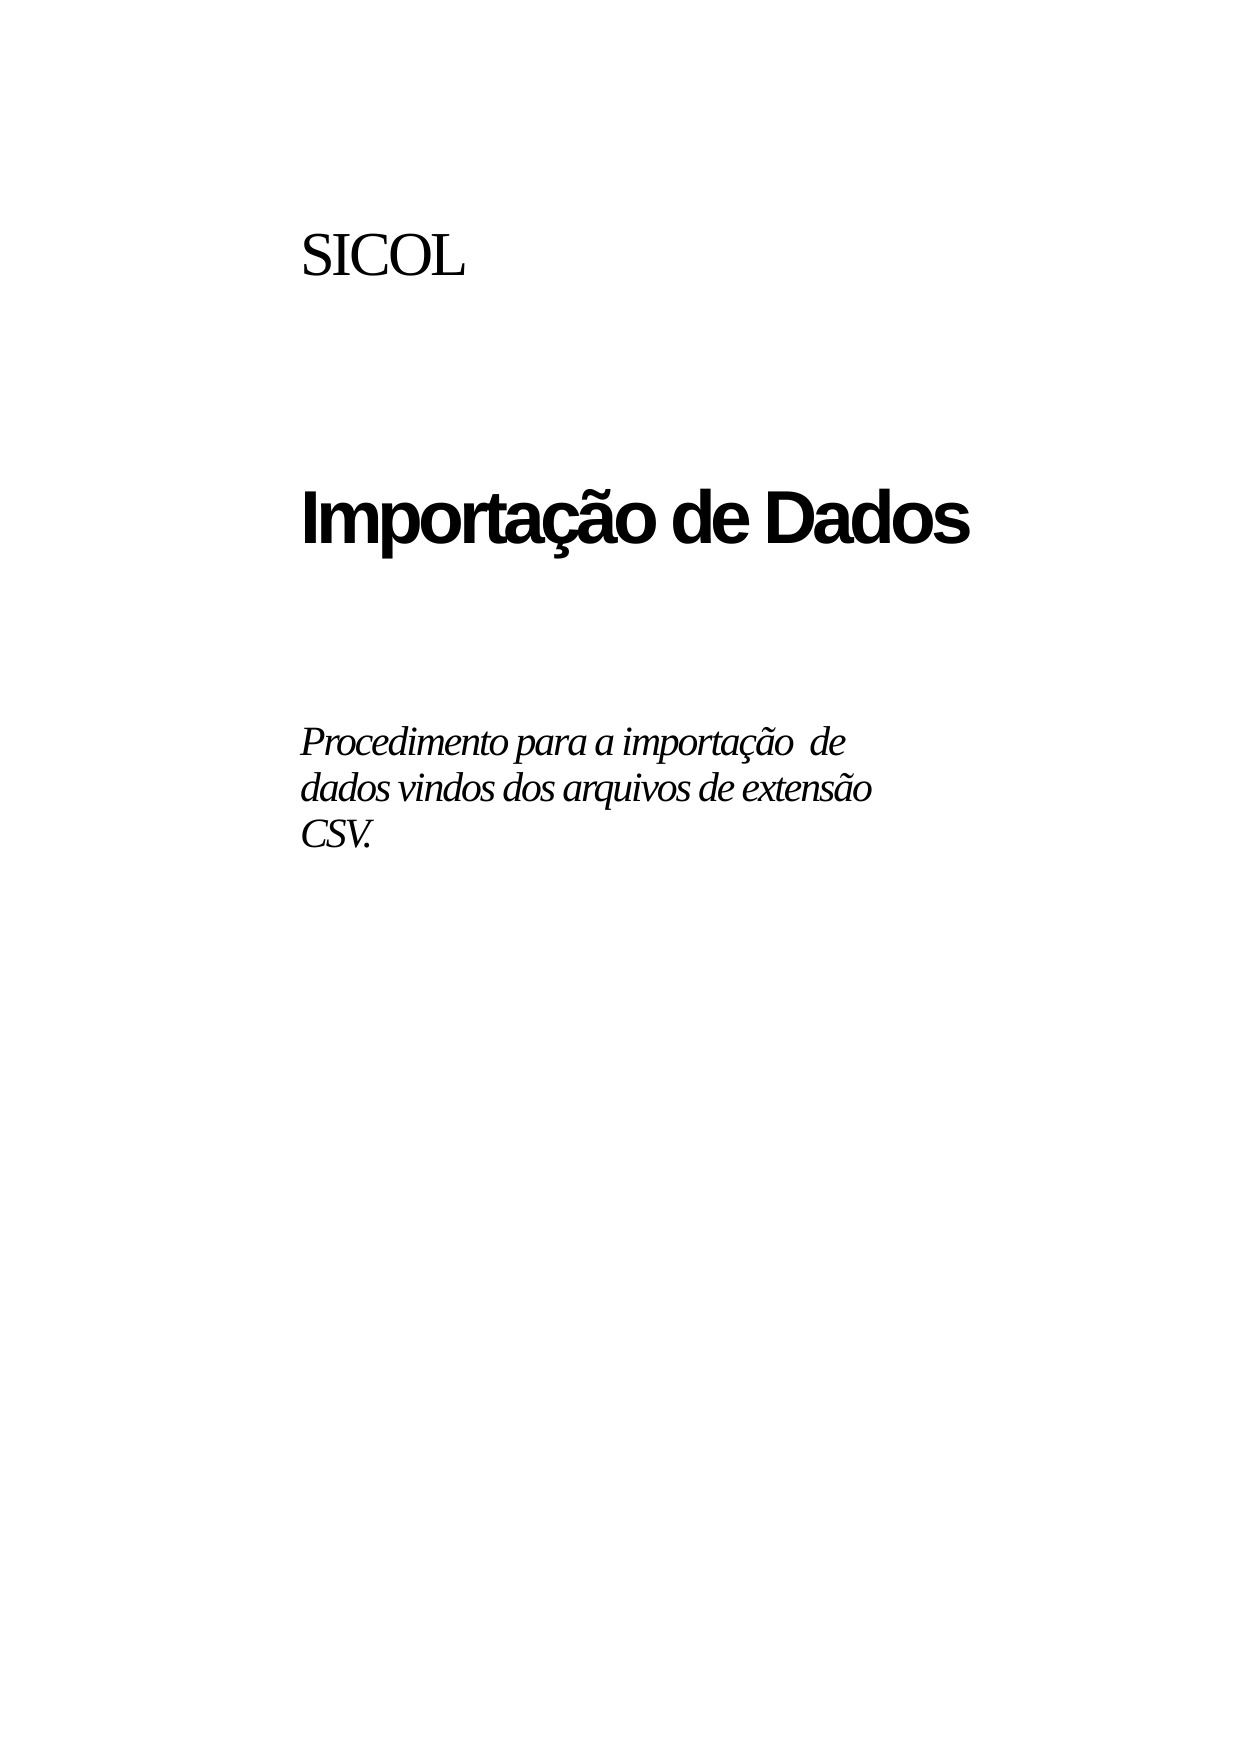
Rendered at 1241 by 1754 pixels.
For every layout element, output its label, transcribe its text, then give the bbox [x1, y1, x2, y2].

subtitle Procedimento para a importação de dados vindos dos arquivos de extensão CSV. [300, 718, 878, 857]
text SICOL [300, 219, 1053, 288]
title Importação de Dados [300, 476, 1053, 560]
